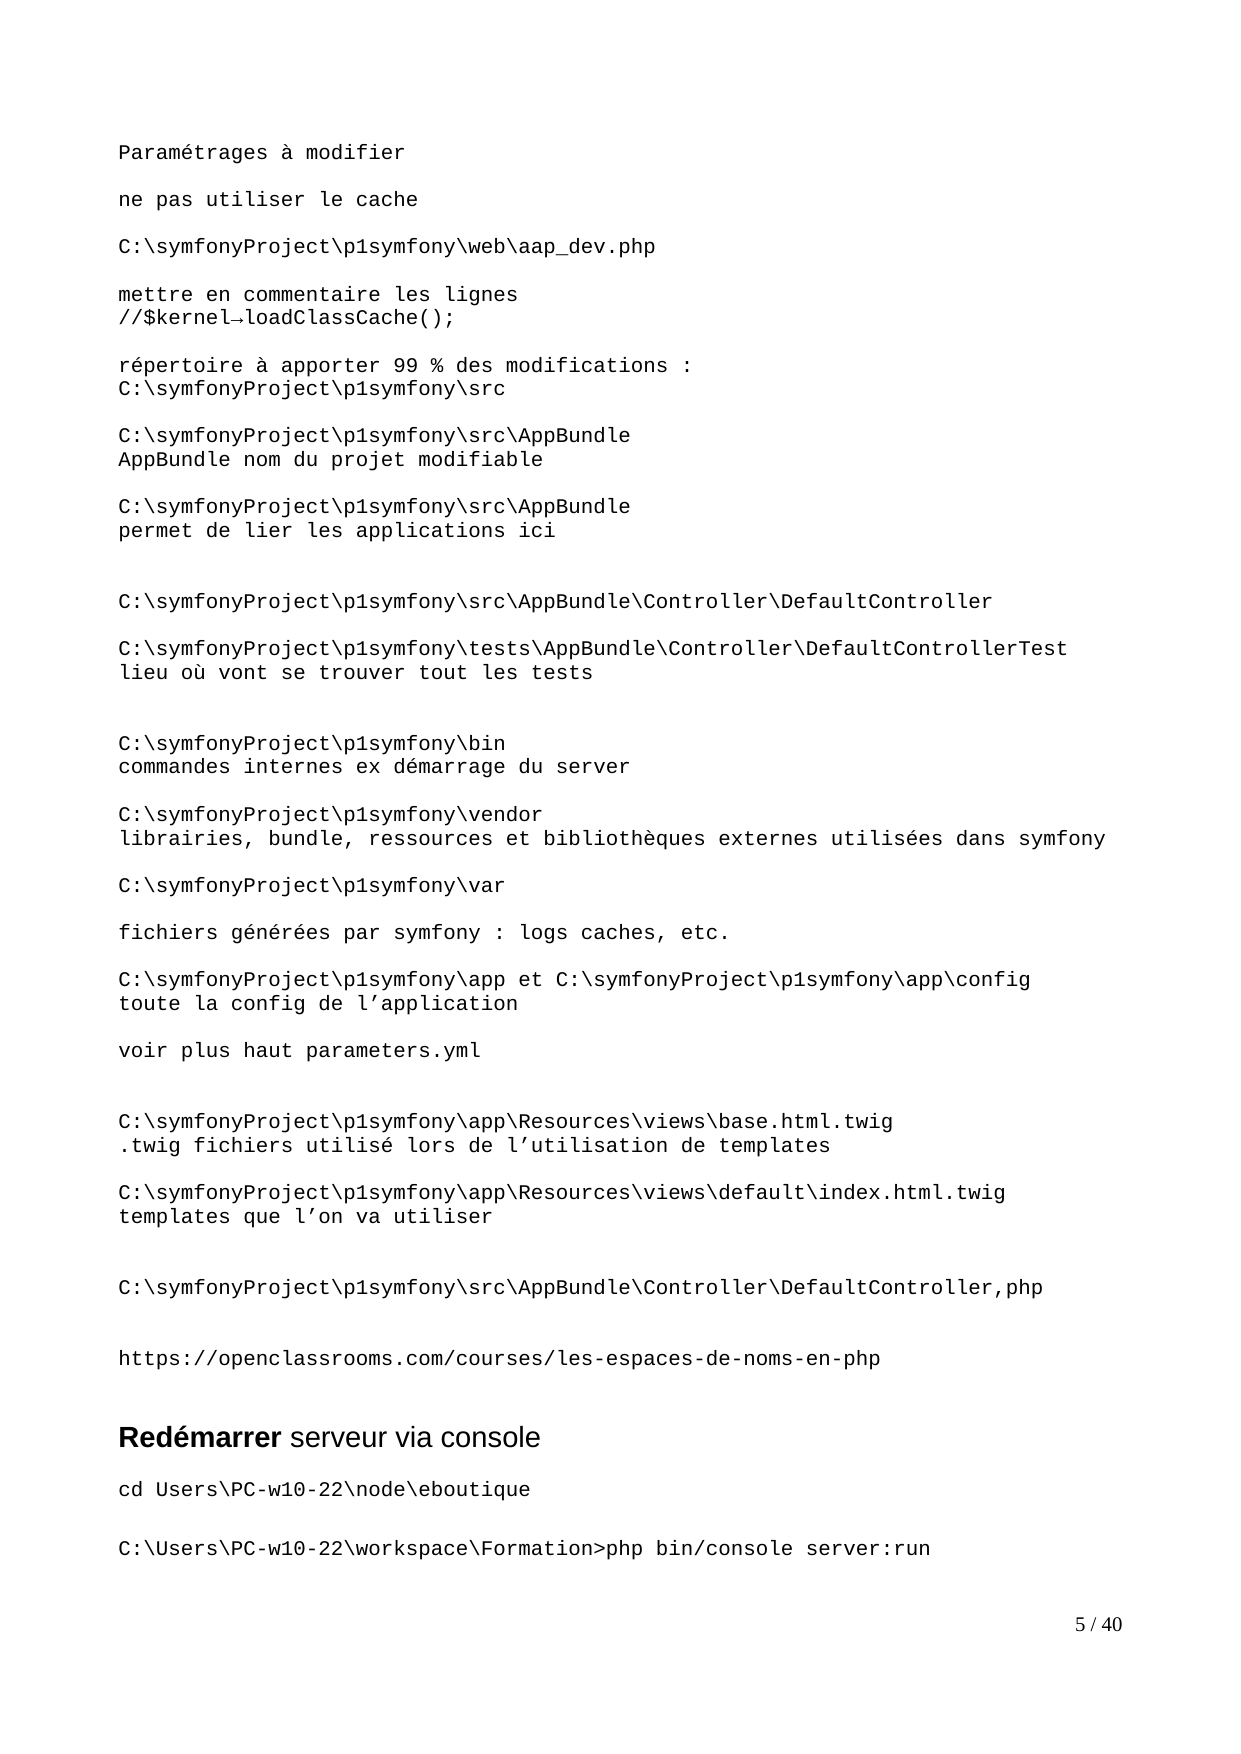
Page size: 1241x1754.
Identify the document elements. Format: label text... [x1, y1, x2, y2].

text toute la config de l’application [118, 993, 1122, 1017]
text C:\symfonyProject\p1symfony\src\AppBundle\Controller\DefaultController,php [118, 1277, 1122, 1300]
text librairies, bundle, ressources et bibliothèques externes utilisées dans symfony [118, 827, 1122, 851]
text https://openclassrooms.com/courses/les-espaces-de-noms-en-php [118, 1348, 1122, 1371]
text C:\symfonyProject\p1symfony\app\Resources\views\base.html.twig [118, 1111, 1122, 1135]
text C:\symfonyProject\p1symfony\bin [118, 733, 1122, 757]
text lieu où vont se trouver tout les tests [118, 662, 1122, 686]
text mettre en commentaire les lignes [118, 284, 1122, 307]
text Paramétrages à modifier [118, 142, 1122, 165]
text templates que l’on va utiliser [118, 1206, 1122, 1229]
text C:\symfonyProject\p1symfony\src [118, 378, 1122, 402]
text C:\symfonyProject\p1symfony\app\Resources\views\default\index.html.twig [118, 1182, 1122, 1206]
text C:\symfonyProject\p1symfony\src\AppBundle [118, 496, 1122, 520]
subtitle cd Users\PC-w10-22\node\eboutique [118, 1478, 1122, 1502]
text C:\Users\PC-w10-22\workspace\Formation>php bin/console server:run [118, 1538, 1122, 1562]
text AppBundle nom du projet modifiable [118, 449, 1122, 473]
text C:\symfonyProject\p1symfony\src\AppBundle\Controller\DefaultController [118, 591, 1122, 615]
text C:\symfonyProject\p1symfony\vendor [118, 804, 1122, 827]
text //$kernel→loadClassCache(); [118, 307, 1122, 331]
text ne pas utiliser le cache [118, 189, 1122, 213]
text fichiers générées par symfony : logs caches, etc. [118, 922, 1122, 946]
text C:\symfonyProject\p1symfony\var [118, 875, 1122, 898]
text C:\symfonyProject\p1symfony\app et C:\symfonyProject\p1symfony\app\config [118, 969, 1122, 993]
text commandes internes ex démarrage du server [118, 757, 1122, 780]
text C:\symfonyProject\p1symfony\src\AppBundle [118, 426, 1122, 449]
text C:\symfonyProject\p1symfony\tests\AppBundle\Controller\DefaultControllerTest [118, 638, 1122, 662]
text C:\symfonyProject\p1symfony\web\aap_dev.php [118, 236, 1122, 260]
text répertoire à apporter 99 % des modifications : [118, 354, 1122, 378]
text voir plus haut parameters.yml [118, 1040, 1122, 1064]
text .twig fichiers utilisé lors de l’utilisation de templates [118, 1135, 1122, 1158]
text permet de lier les applications ici [118, 520, 1122, 544]
subtitle Redémarrer serveur via console [118, 1420, 1122, 1453]
